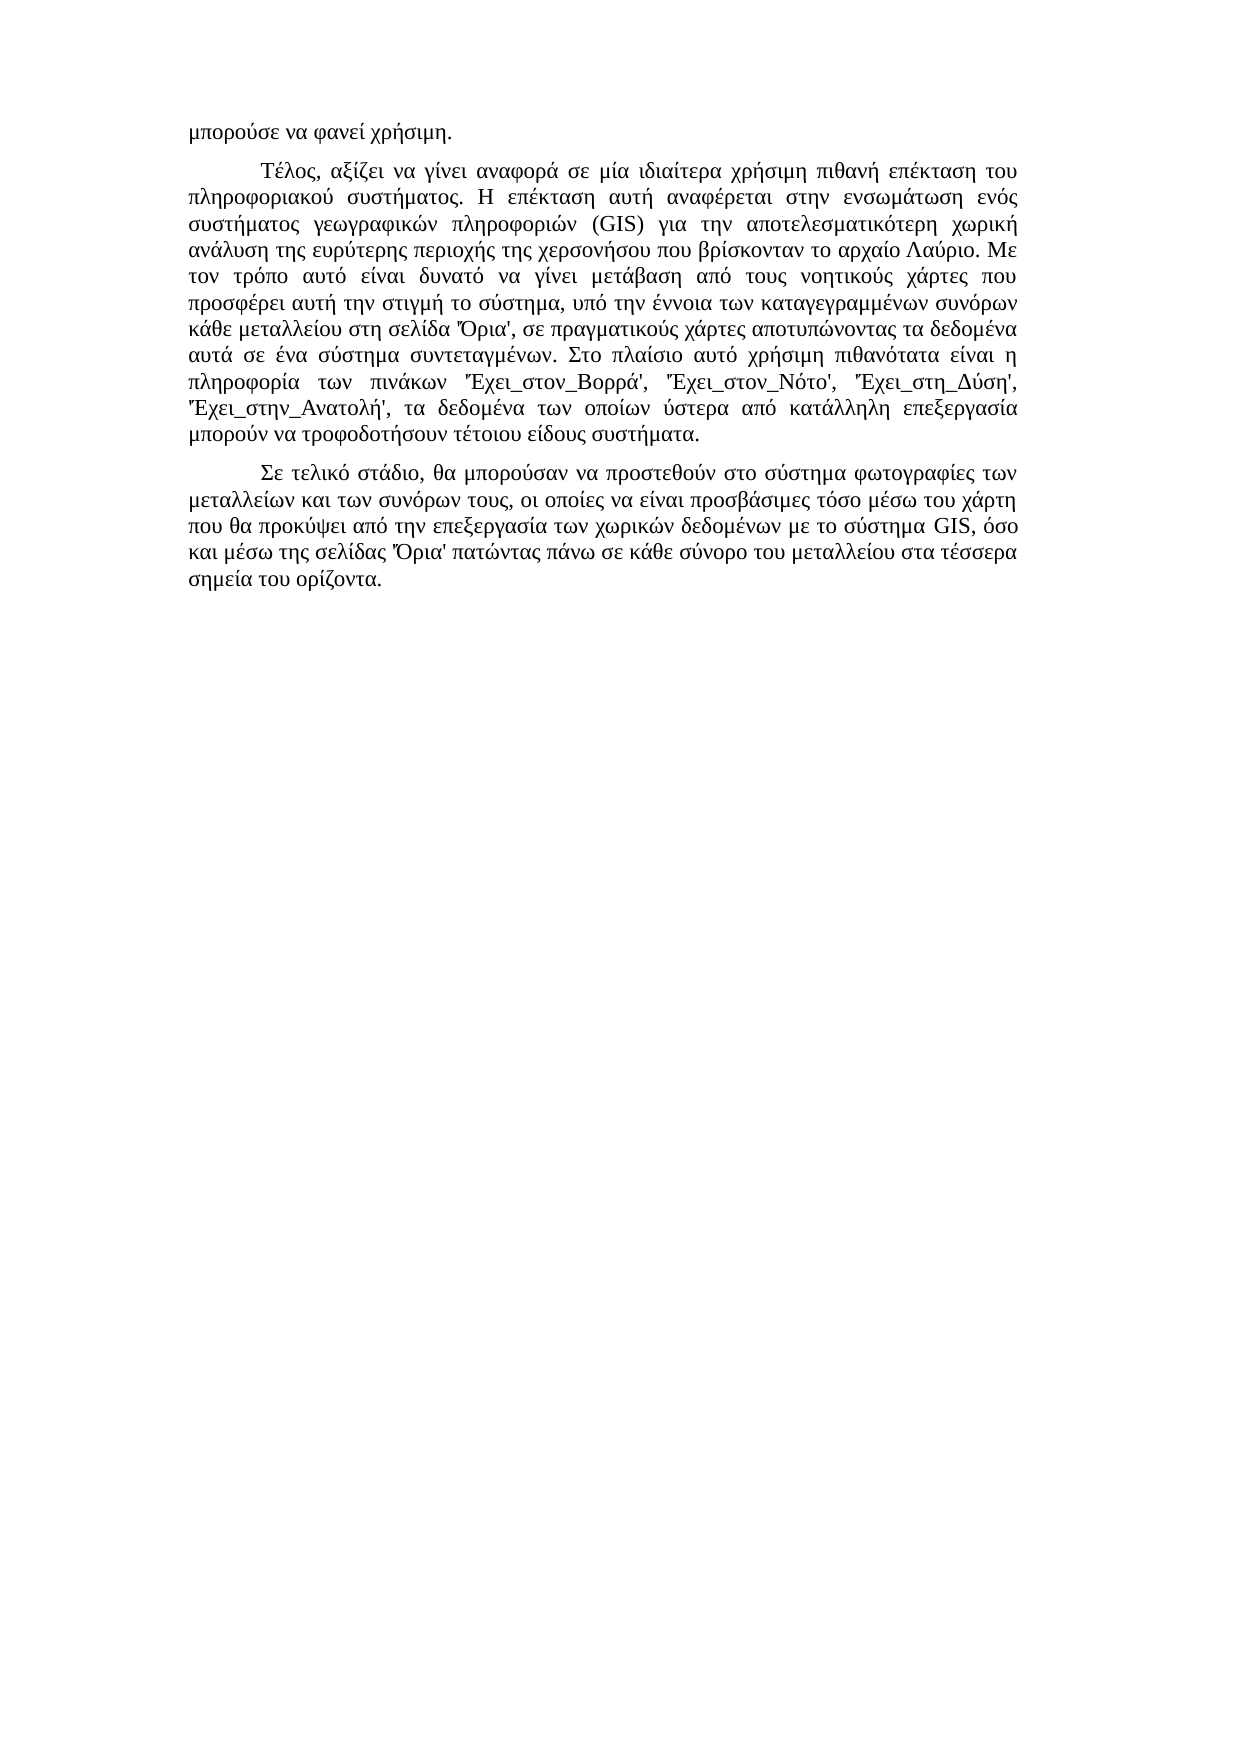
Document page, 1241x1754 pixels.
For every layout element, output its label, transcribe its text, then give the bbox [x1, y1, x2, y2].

text Τέλος, αξίζει να γίνει αναφορά σε μία ιδιαίτερα χρήσιμη πιθανή επέκταση του πληροφοριακού συστήματος. Η επέκταση αυτή αναφέρεται στην ενσωμάτωση ενός συστήματος γεωγραφικών πληροφοριών (GIS) για την αποτελεσματικότερη χωρική ανάλυση της ευρύτερης περιοχής της χερσονήσου που βρίσκονταν το αρχαίο Λαύριο. Με τον τρόπο αυτό είναι δυνατό να γίνει μετάβαση από τους νοητικούς χάρτες που προσφέρει αυτή την στιγμή το σύστημα, υπό την έννοια των καταγεγραμμένων συνόρων κάθε μεταλλείου στη σελίδα 'Όρια', σε πραγματικούς χάρτες αποτυπώνοντας τα δεδομένα αυτά σε ένα σύστημα συντεταγμένων. Στο πλαίσιο αυτό χρήσιμη πιθανότατα είναι η πληροφορία των πινάκων 'Έχει_στον_Βορρά', 'Έχει_στον_Νότο', 'Έχει_στη_Δύση', 'Έχει_στην_Ανατολή', τα δεδομένα των οποίων ύστερα από κατάλληλη επεξεργασία μπορούν να τροφοδοτήσουν τέτοιου είδους συστήματα. [188, 157, 1018, 447]
text Σε τελικό στάδιο, θα μπορούσαν να προστεθούν στο σύστημα φωτογραφίες των μεταλλείων και των συνόρων τους, οι οποίες να είναι προσβάσιμες τόσο μέσω του χάρτη που θα προκύψει από την επεξεργασία των χωρικών δεδομένων με το σύστημα GIS, όσο και μέσω της σελίδας 'Όρια' πατώντας πάνω σε κάθε σύνορο του μεταλλείου στα τέσσερα σημεία του ορίζοντα. [188, 459, 1018, 591]
text μπορούσε να φανεί χρήσιμη. [188, 118, 1018, 144]
